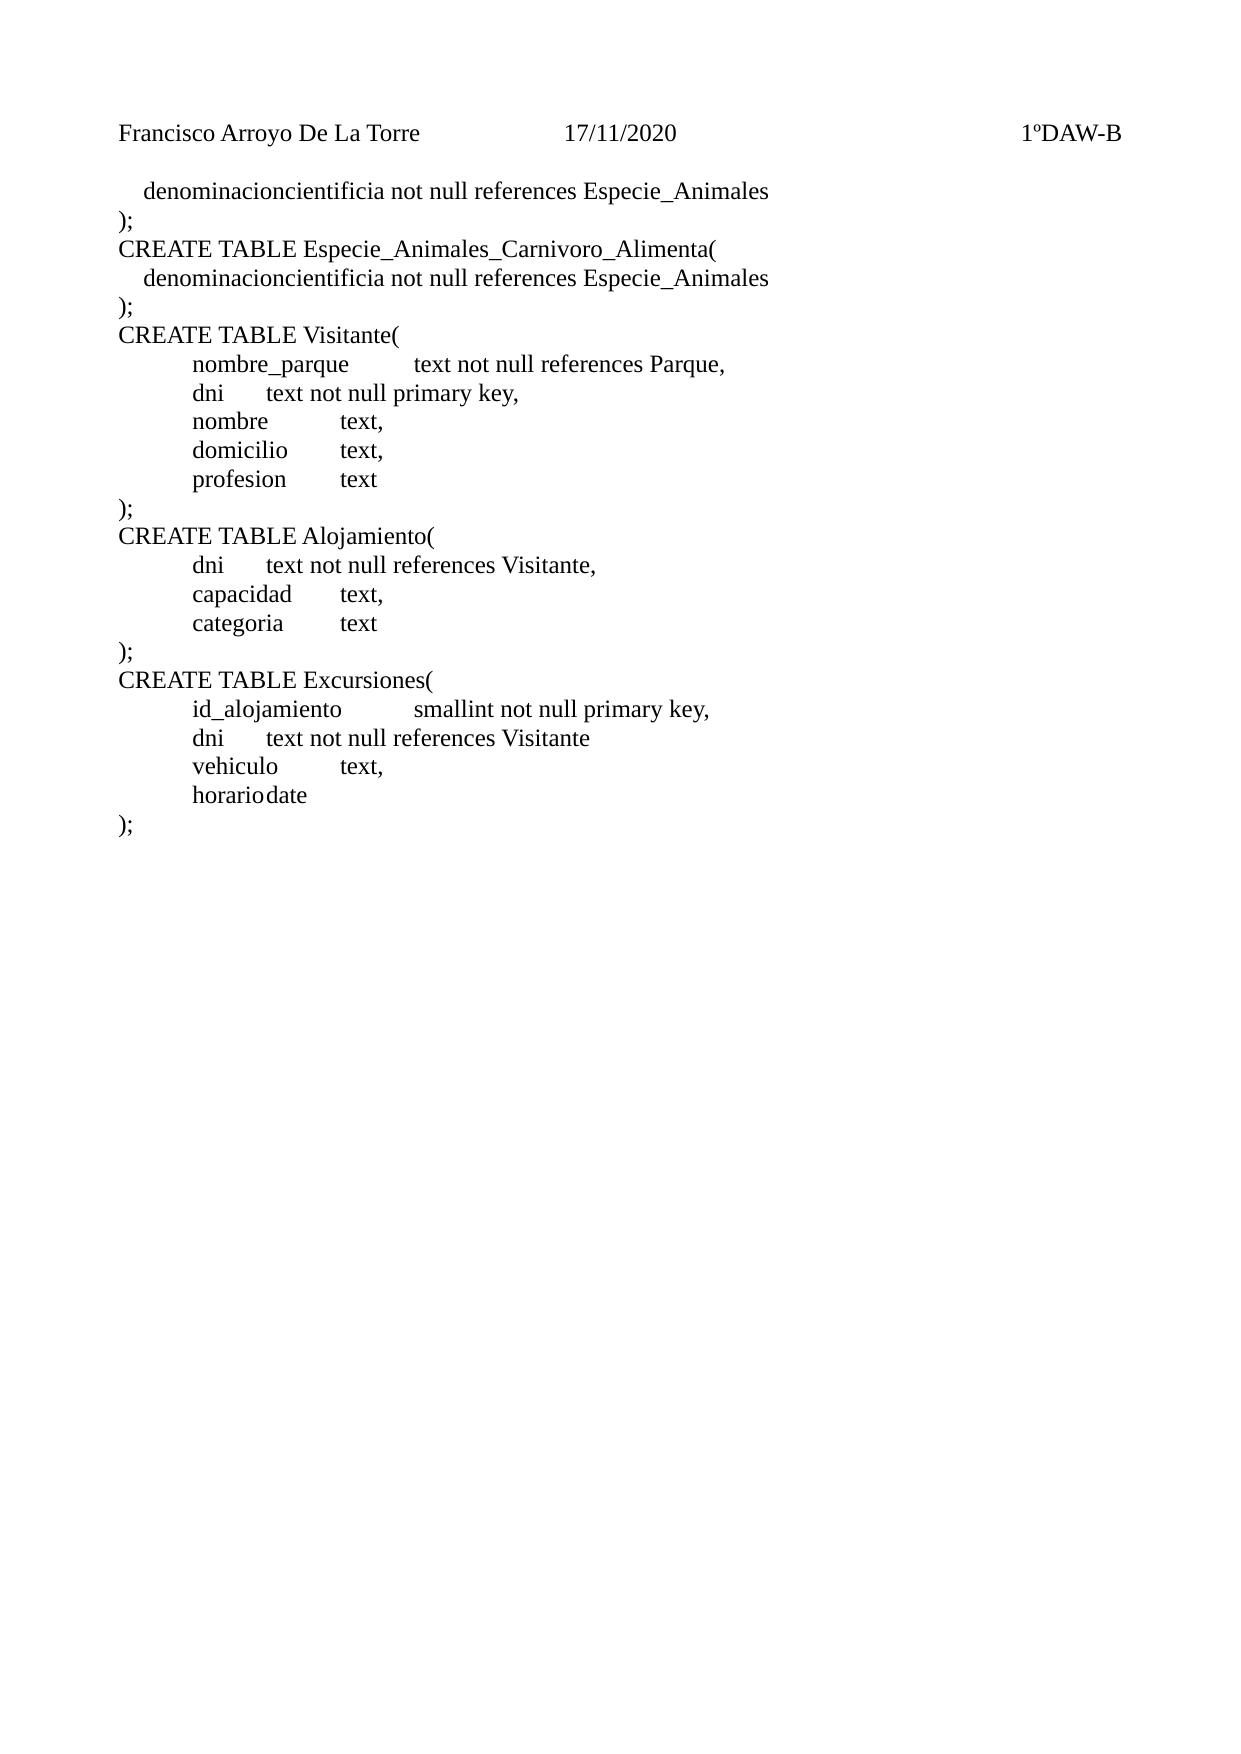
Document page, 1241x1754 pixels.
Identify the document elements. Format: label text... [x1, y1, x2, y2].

text CREATE TABLE Especie_Animales_Carnivoro_Alimenta( [118, 234, 1122, 263]
text nombre_parque text not null references Parque, [118, 349, 1122, 378]
text domicilio text, [118, 435, 1122, 464]
text denominacioncientificia not null references Especie_Animales [118, 263, 1122, 291]
text CREATE TABLE Visitante( [118, 320, 1122, 349]
text categoria text [118, 608, 1122, 636]
text CREATE TABLE Excursiones( [118, 665, 1122, 694]
text CREATE TABLE Alojamiento( [118, 521, 1122, 550]
text vehiculo text, [118, 751, 1122, 780]
text ); [118, 205, 1122, 234]
text capacidad text, [118, 579, 1122, 608]
text nombre text, [118, 406, 1122, 435]
text ); [118, 636, 1122, 665]
text horario date [118, 780, 1122, 809]
text ); [118, 291, 1122, 320]
text ); [118, 809, 1122, 838]
text id_alojamiento smallint not null primary key, [118, 694, 1122, 723]
text dni text not null references Visitante [118, 723, 1122, 751]
text dni text not null references Visitante, [118, 550, 1122, 579]
text ); [118, 493, 1122, 521]
text profesion text [118, 464, 1122, 493]
text denominacioncientificia not null references Especie_Animales [118, 176, 1122, 205]
text dni text not null primary key, [118, 378, 1122, 406]
